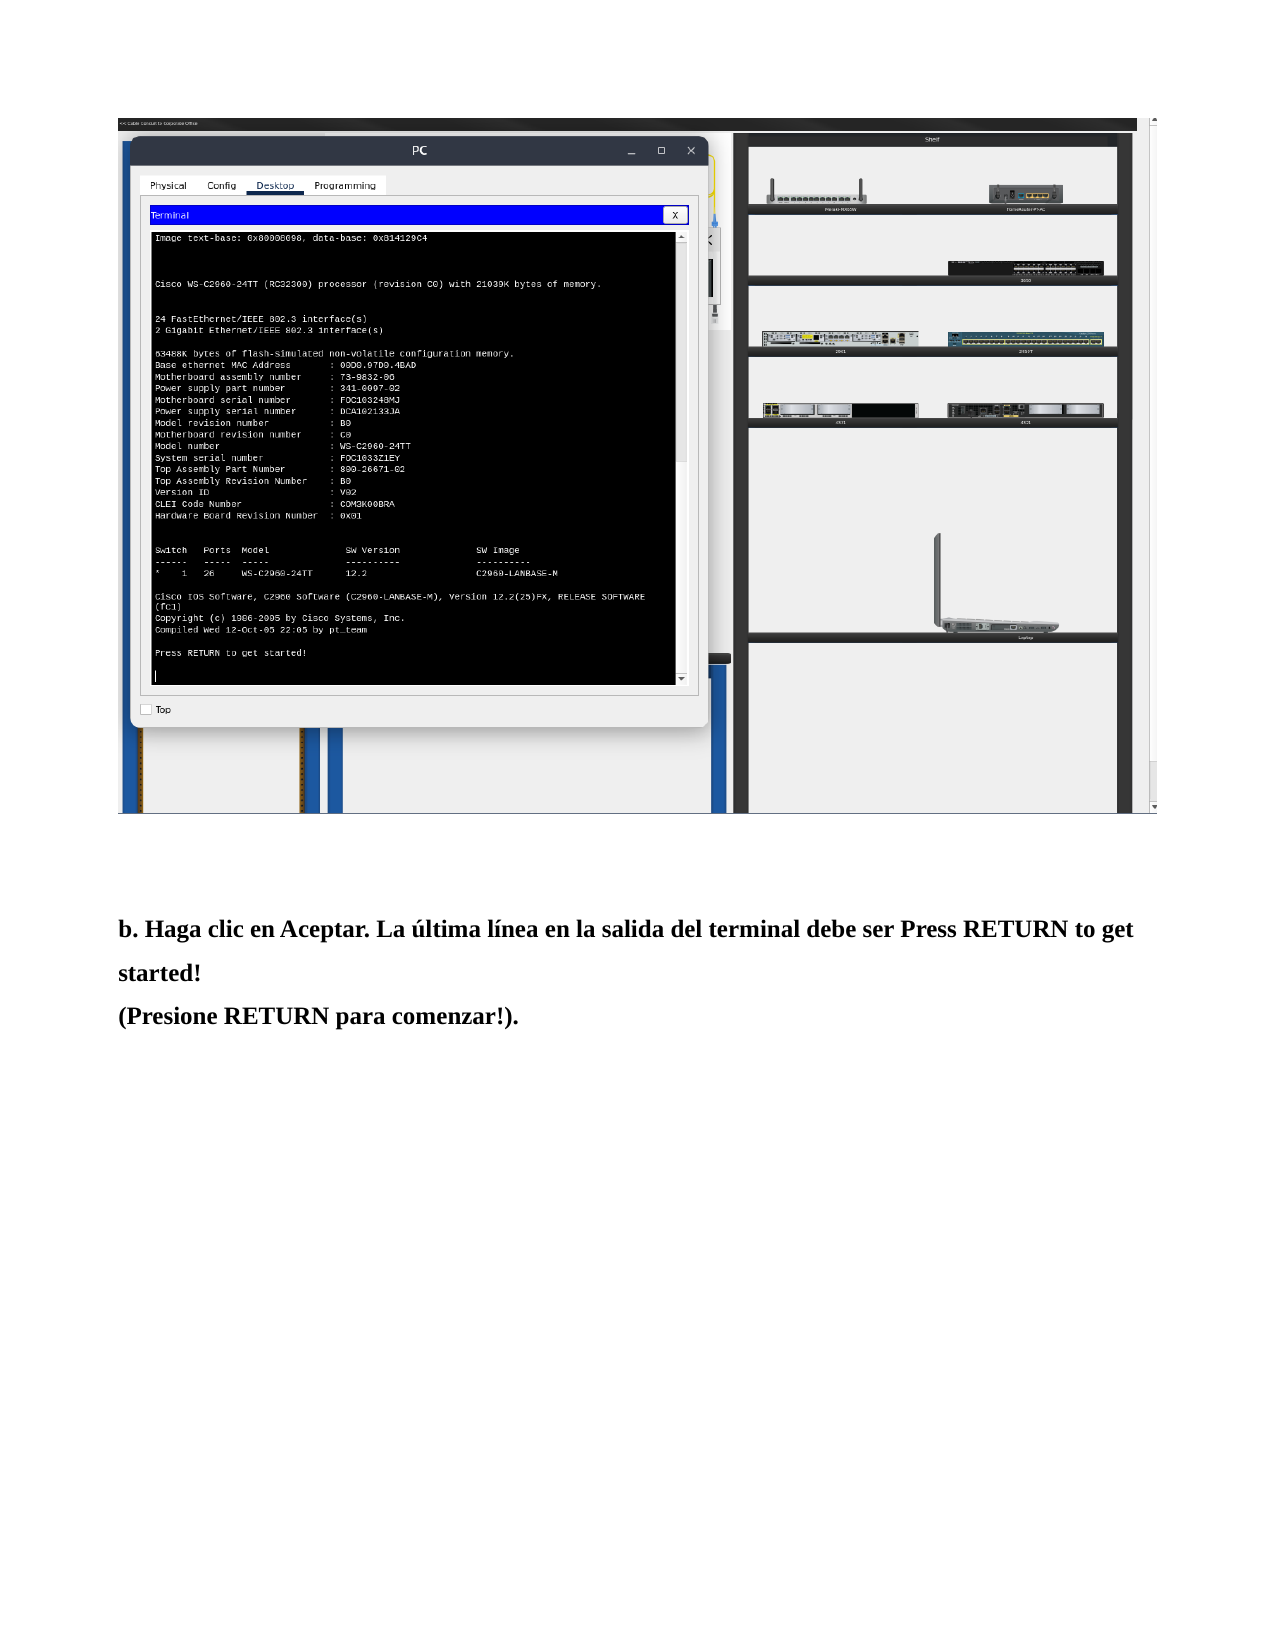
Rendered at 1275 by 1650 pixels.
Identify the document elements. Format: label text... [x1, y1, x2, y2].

picture [118, 118, 1157, 814]
text (Presione RETURN para comenzar!). [118, 1001, 1157, 1029]
text b. Haga clic en Aceptar. La última línea en la salida del terminal debe ser Press RETURN to get started! [118, 914, 1157, 986]
